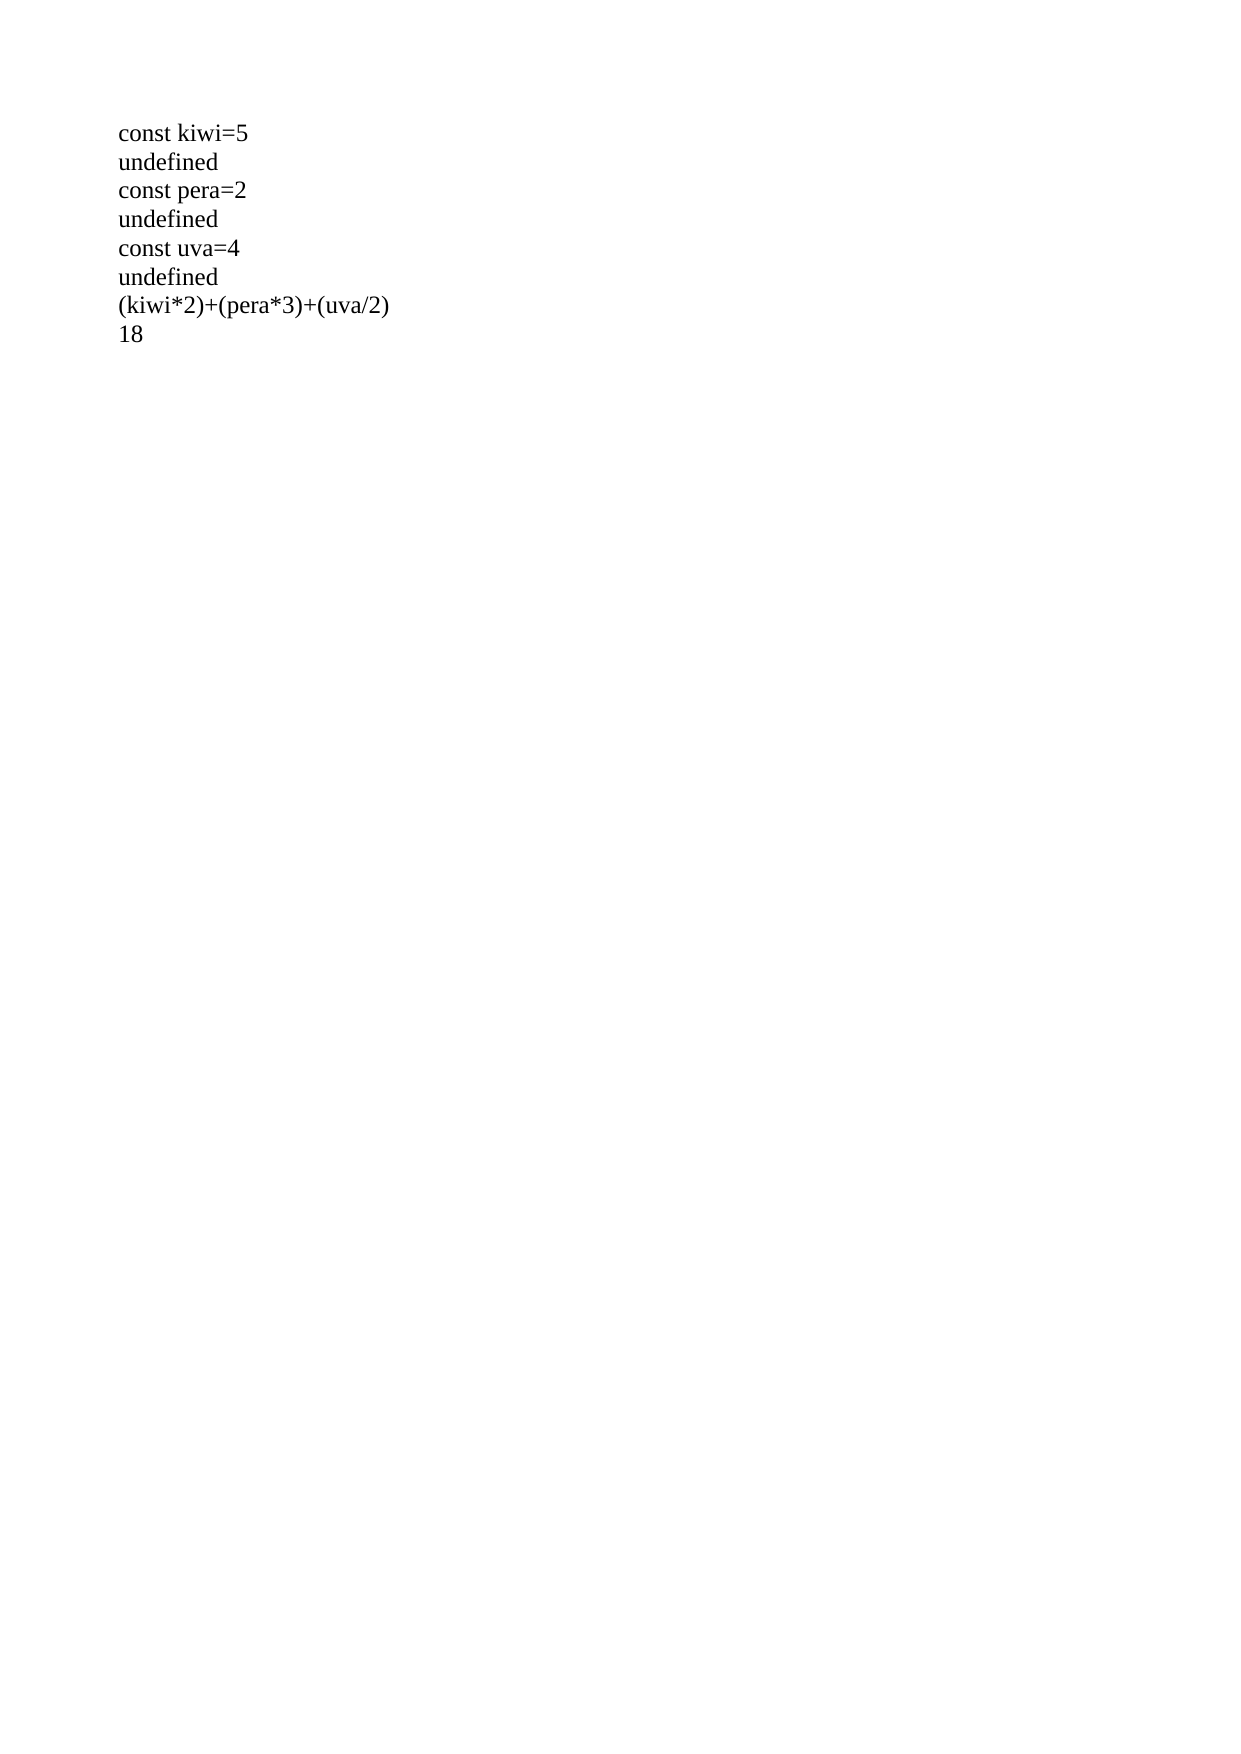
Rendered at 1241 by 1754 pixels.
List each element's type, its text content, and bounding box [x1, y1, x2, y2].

text 18 [118, 319, 1122, 348]
text undefined [118, 147, 1122, 176]
text (kiwi*2)+(pera*3)+(uva/2) [118, 291, 1122, 319]
text undefined [118, 262, 1122, 291]
text const kiwi=5 [118, 118, 1122, 147]
text const uva=4 [118, 233, 1122, 262]
text const pera=2 [118, 176, 1122, 204]
text undefined [118, 204, 1122, 233]
